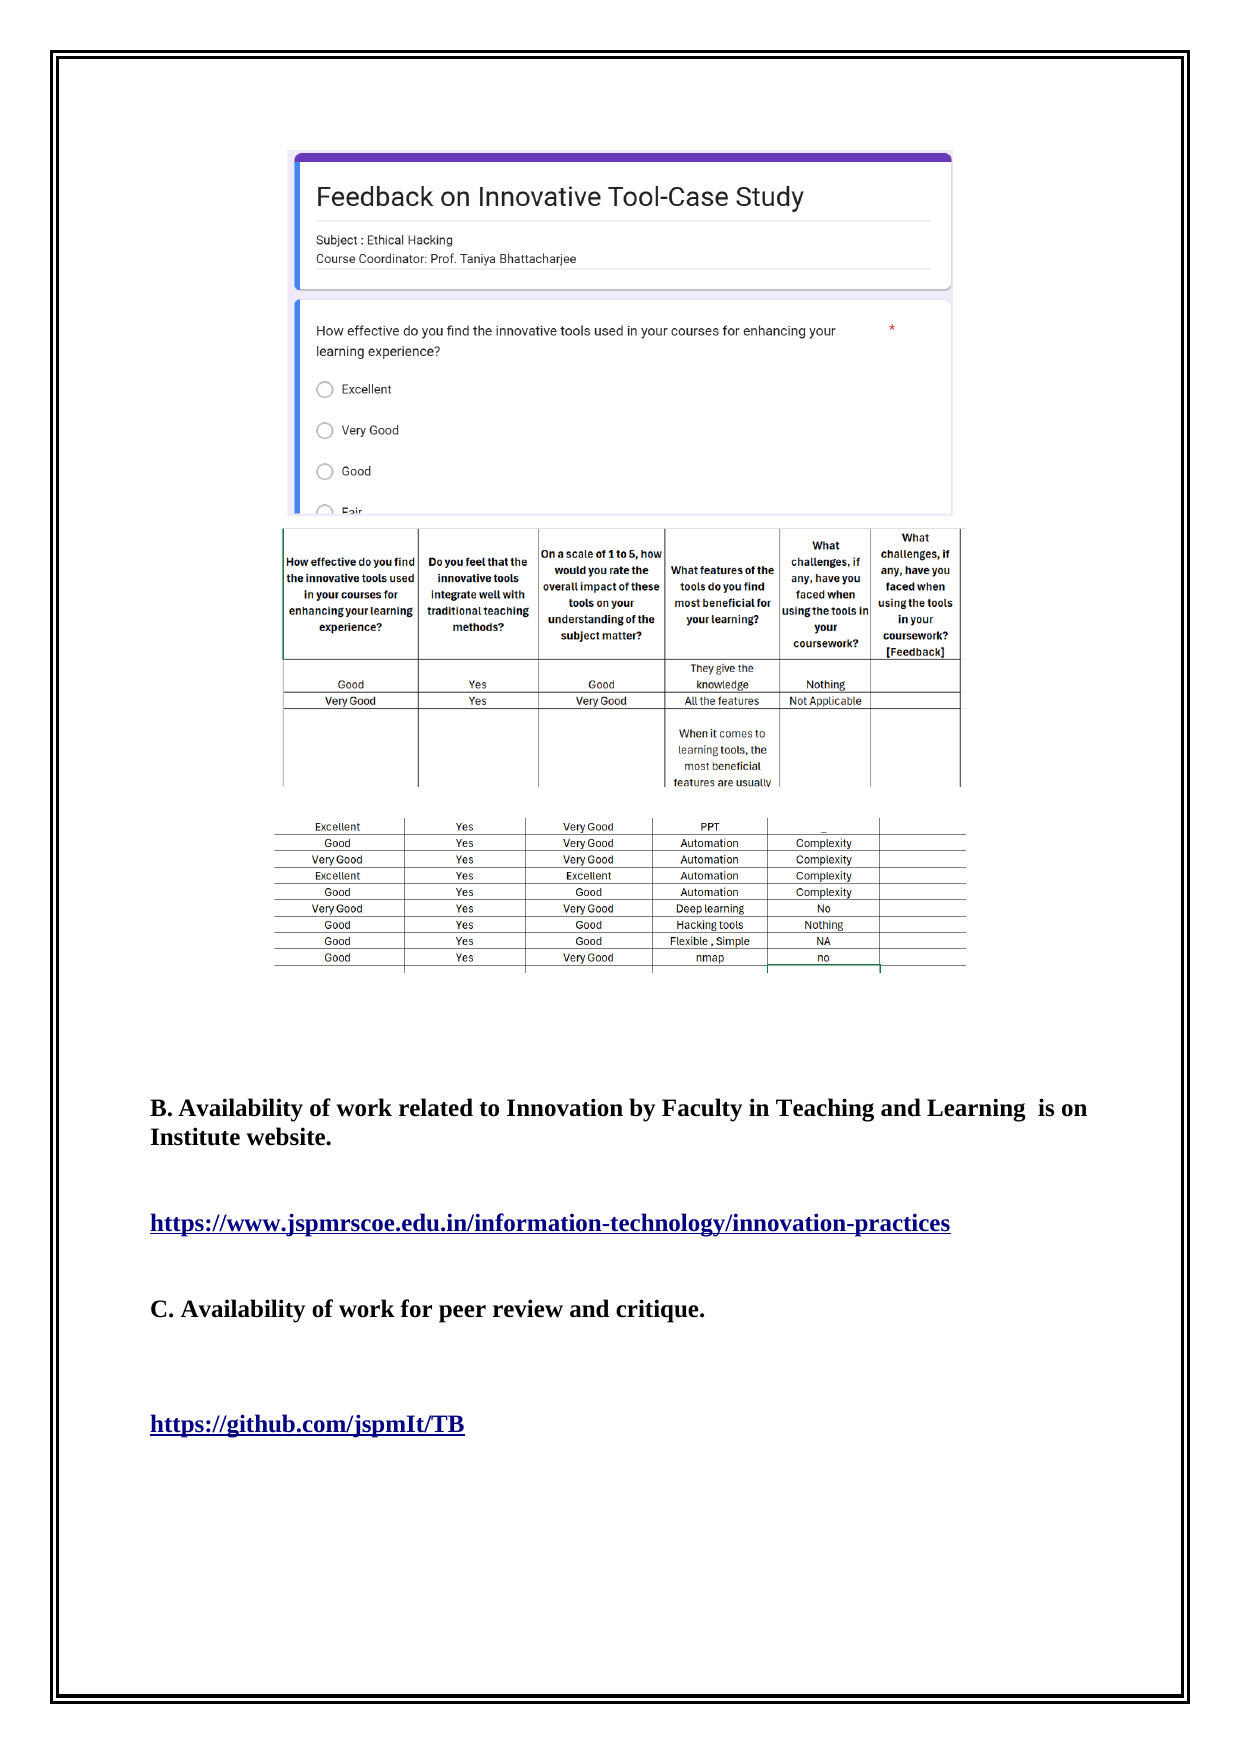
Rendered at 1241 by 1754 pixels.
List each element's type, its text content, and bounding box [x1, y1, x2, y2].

text C. Availability of work for peer review and critique. [150, 1294, 1090, 1323]
text https://www.jspmrscoe.edu.in/information-technology/innovation-practices [150, 1208, 1090, 1237]
text B. Availability of work related to Innovation by Faculty in Teaching and Learning is on Institute website. [150, 1093, 1090, 1151]
text https://github.com/jspmIt/TB [150, 1409, 1090, 1438]
